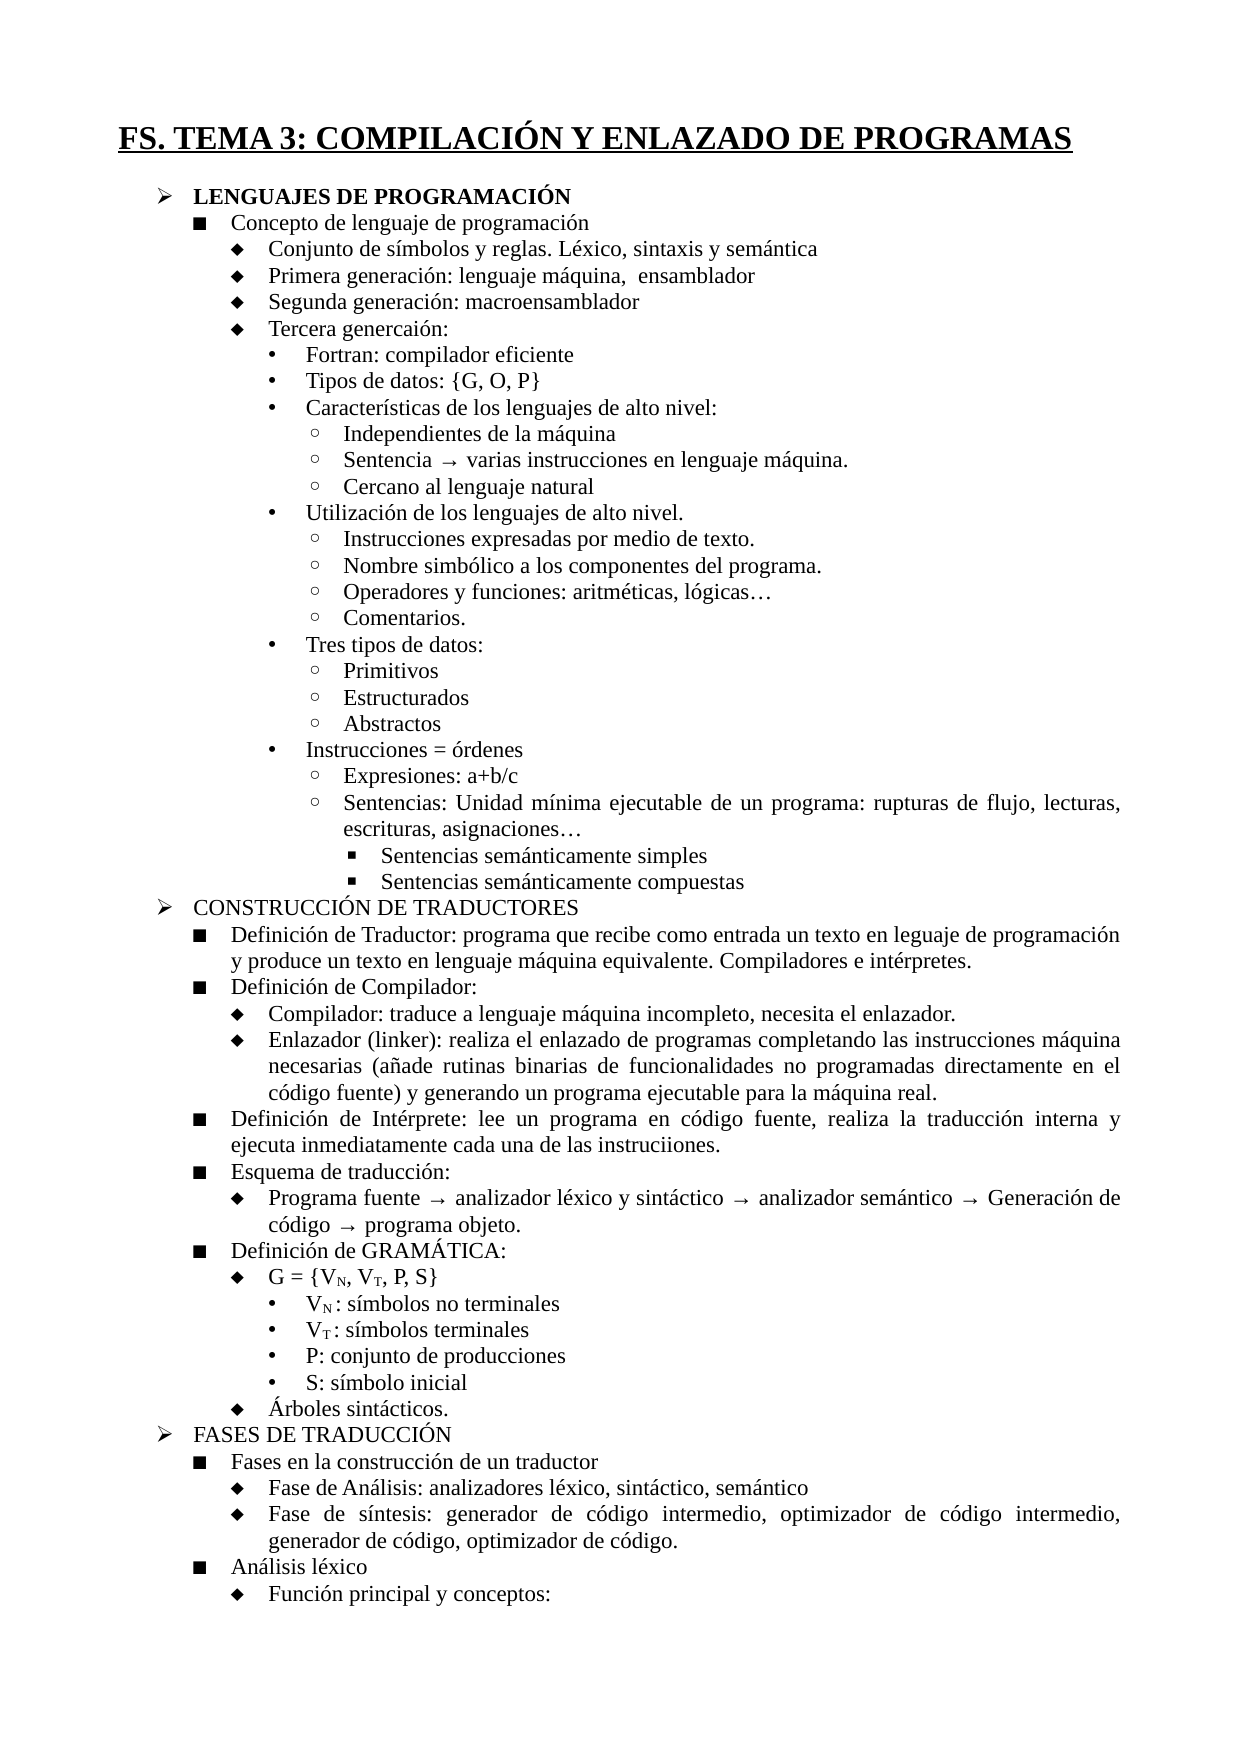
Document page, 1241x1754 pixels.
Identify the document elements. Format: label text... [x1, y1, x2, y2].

list Instrucciones expresadas por medio de texto. [306, 525, 1122, 552]
list Conjunto de símbolos y reglas. Léxico, sintaxis y semántica [231, 236, 1122, 262]
list Primitivos [306, 657, 1122, 683]
list Nombre simbólico a los componentes del programa. [306, 552, 1122, 578]
list VN : símbolos no terminales [268, 1290, 1122, 1316]
list S: símbolo inicial [268, 1369, 1122, 1395]
list Fases en la construcción de un traductor [193, 1448, 1122, 1474]
list Árboles sintácticos. [231, 1395, 1122, 1421]
list Tercera genercaión: [231, 314, 1122, 341]
list Utilización de los lenguajes de alto nivel. [268, 499, 1122, 525]
list Características de los lenguajes de alto nivel: [268, 394, 1122, 420]
list Compilador: traduce a lenguaje máquina incompleto, necesita el enlazador. [231, 1000, 1122, 1026]
list Primera generación: lenguaje máquina, ensamblador [231, 262, 1122, 288]
list Definición de Traductor: programa que recibe como entrada un texto en leguaje de programación y produce un texto en lenguaje máquina equivalente. Compiladores e intérpretes. [193, 921, 1122, 973]
list Abstractos [306, 710, 1122, 736]
list VT : símbolos terminales [268, 1316, 1122, 1342]
list Concepto de lenguaje de programación [193, 209, 1122, 236]
list Instrucciones = órdenes [268, 736, 1122, 763]
list Tipos de datos: {G, O, P} [268, 367, 1122, 394]
list Cercano al lenguaje natural [306, 473, 1122, 499]
list Comentarios. [306, 604, 1122, 631]
list Definición de Intérprete: lee un programa en código fuente, realiza la traducción interna y ejecuta inmediatamente cada una de las instruciiones. [193, 1105, 1122, 1158]
list Fortran: compilador eficiente [268, 341, 1122, 367]
list Sentencia → varias instrucciones en lenguaje máquina. [306, 446, 1122, 473]
list FASES DE TRADUCCIÓN [156, 1421, 1122, 1448]
list Enlazador (linker): realiza el enlazado de programas completando las instrucciones máquina necesarias (añade rutinas binarias de funcionalidades no programadas directamente en el código fuente) y generando un programa ejecutable para la máquina real. [231, 1026, 1122, 1105]
list Programa fuente → analizador léxico y sintáctico → analizador semántico → Generación de código → programa objeto. [231, 1184, 1122, 1237]
list CONSTRUCCIÓN DE TRADUCTORES [156, 894, 1122, 921]
list Operadores y funciones: aritméticas, lógicas… [306, 578, 1122, 604]
list Fase de Análisis: analizadores léxico, sintáctico, semántico [231, 1474, 1122, 1501]
list Tres tipos de datos: [268, 631, 1122, 657]
list Análisis léxico [193, 1553, 1122, 1579]
list Esquema de traducción: [193, 1158, 1122, 1184]
list Sentencias: Unidad mínima ejecutable de un programa: rupturas de flujo, lecturas, escrituras, asignaciones… [306, 789, 1122, 842]
list Sentencias semánticamente compuestas [343, 868, 1122, 894]
list Definición de GRAMÁTICA: [193, 1237, 1122, 1263]
list LENGUAJES DE PROGRAMACIÓN [156, 183, 1122, 209]
list Independientes de la máquina [306, 420, 1122, 446]
list P: conjunto de producciones [268, 1342, 1122, 1369]
text FS. TEMA 3: COMPILACIÓN Y ENLAZADO DE PROGRAMAS [118, 118, 1122, 156]
list Estructurados [306, 683, 1122, 710]
list G = {VN, VT, P, S} [231, 1263, 1122, 1290]
list Sentencias semánticamente simples [343, 842, 1122, 868]
list Segunda generación: macroensamblador [231, 288, 1122, 314]
list Definición de Compilador: [193, 973, 1122, 1000]
list Expresiones: a+b/c [306, 763, 1122, 789]
list Fase de síntesis: generador de código intermedio, optimizador de código intermedio, generador de código, optimizador de código. [231, 1501, 1122, 1553]
list Función principal y conceptos: [231, 1579, 1122, 1606]
